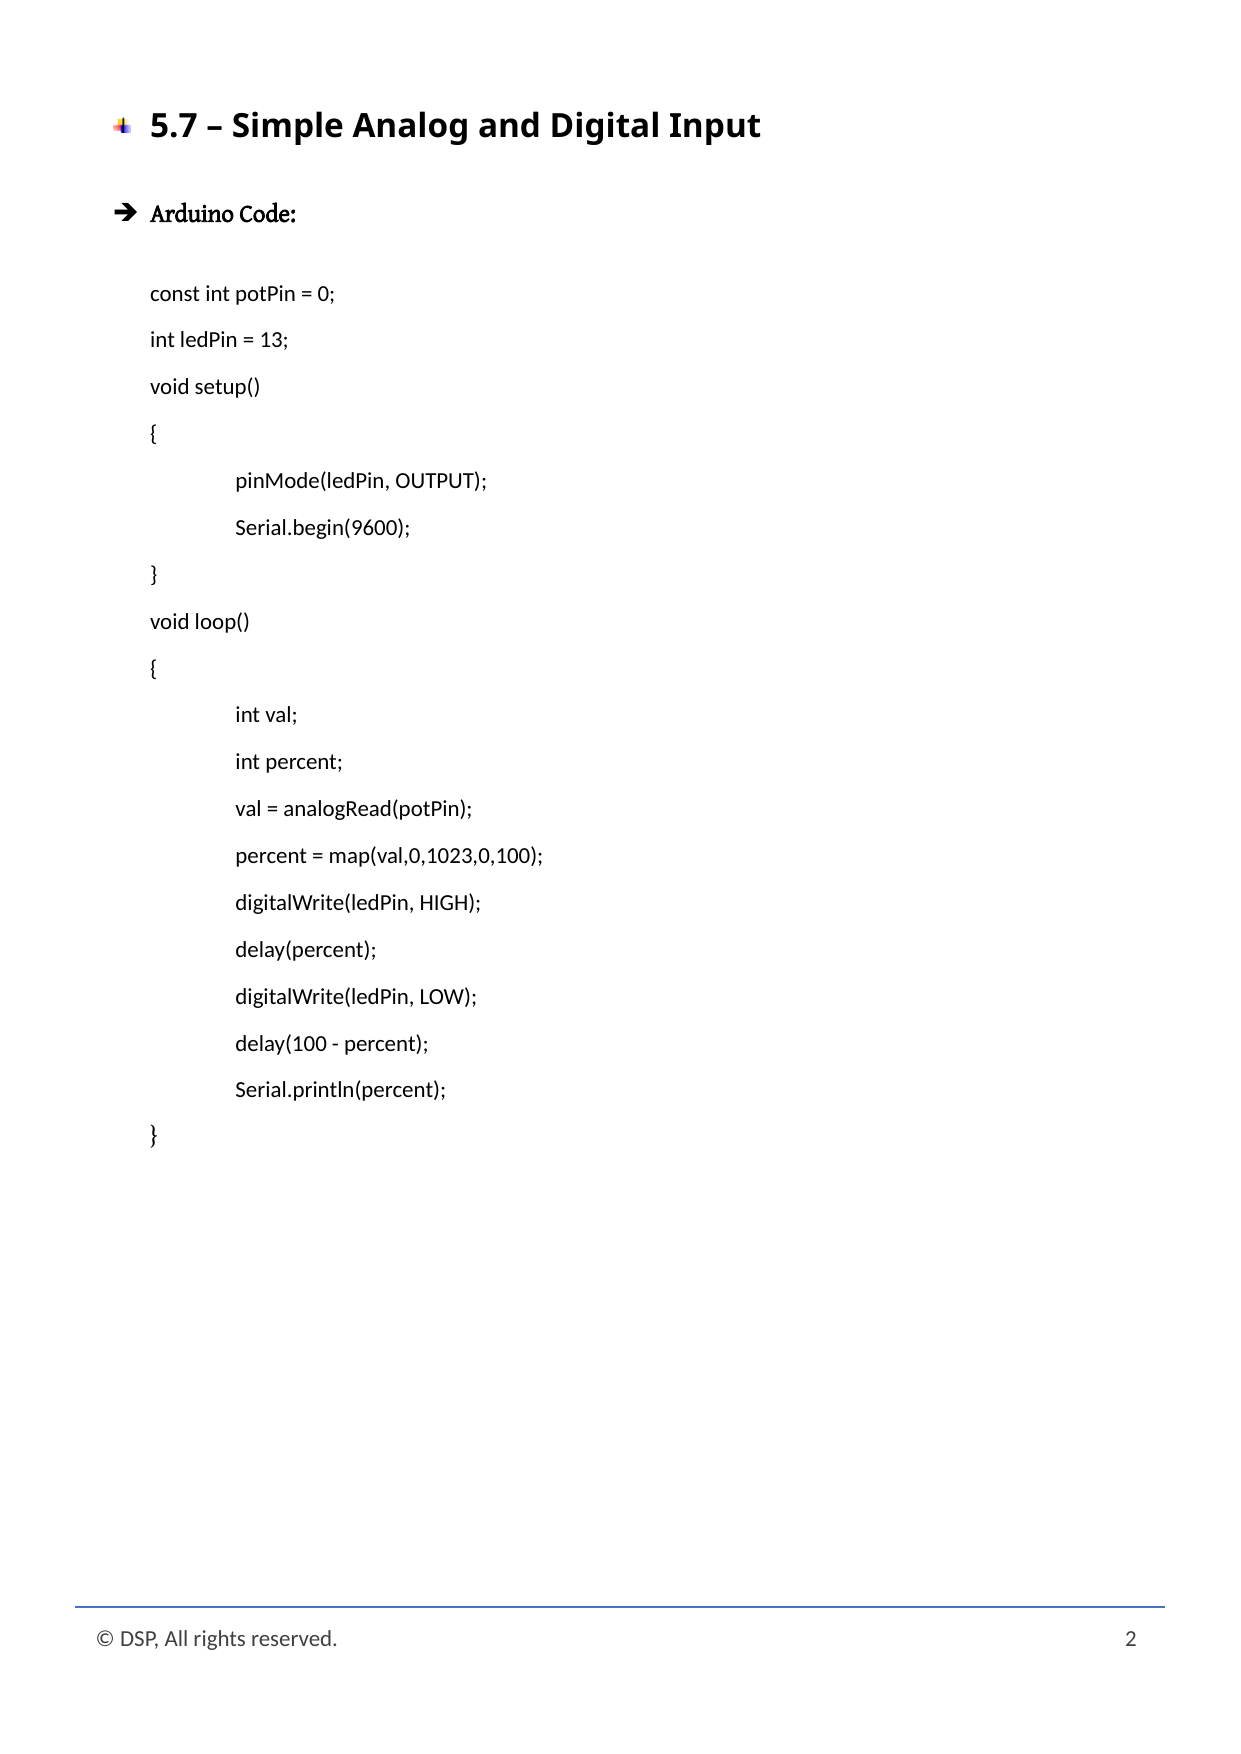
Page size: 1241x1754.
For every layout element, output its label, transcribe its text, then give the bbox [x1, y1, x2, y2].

list 5.7 – Simple Analog and Digital Input [112, 102, 1165, 147]
text delay(100 - percent); [225, 1029, 1165, 1057]
text int percent; [225, 747, 1165, 775]
text int val; [225, 701, 1165, 728]
text } [150, 560, 1165, 588]
text val = analogRead(potPin); [225, 794, 1165, 822]
text digitalWrite(ledPin, LOW); [225, 982, 1165, 1010]
text Serial.begin(9600); [225, 513, 1165, 541]
text { [150, 419, 1165, 447]
text delay(percent); [225, 935, 1165, 963]
text { [150, 654, 1165, 682]
text const int potPin = 0; [150, 279, 1165, 307]
text void setup() [150, 372, 1165, 400]
text } [150, 1122, 1165, 1151]
picture [113, 116, 131, 133]
text pinMode(ledPin, OUTPUT); [225, 466, 1165, 494]
text digitalWrite(ledPin, HIGH); [225, 888, 1165, 916]
list Arduino Code: [112, 200, 1165, 228]
text percent = map(val,0,1023,0,100); [225, 841, 1165, 869]
text void loop() [150, 607, 1165, 635]
text Serial.println(percent); [225, 1076, 1165, 1103]
text int ledPin = 13; [150, 326, 1165, 353]
